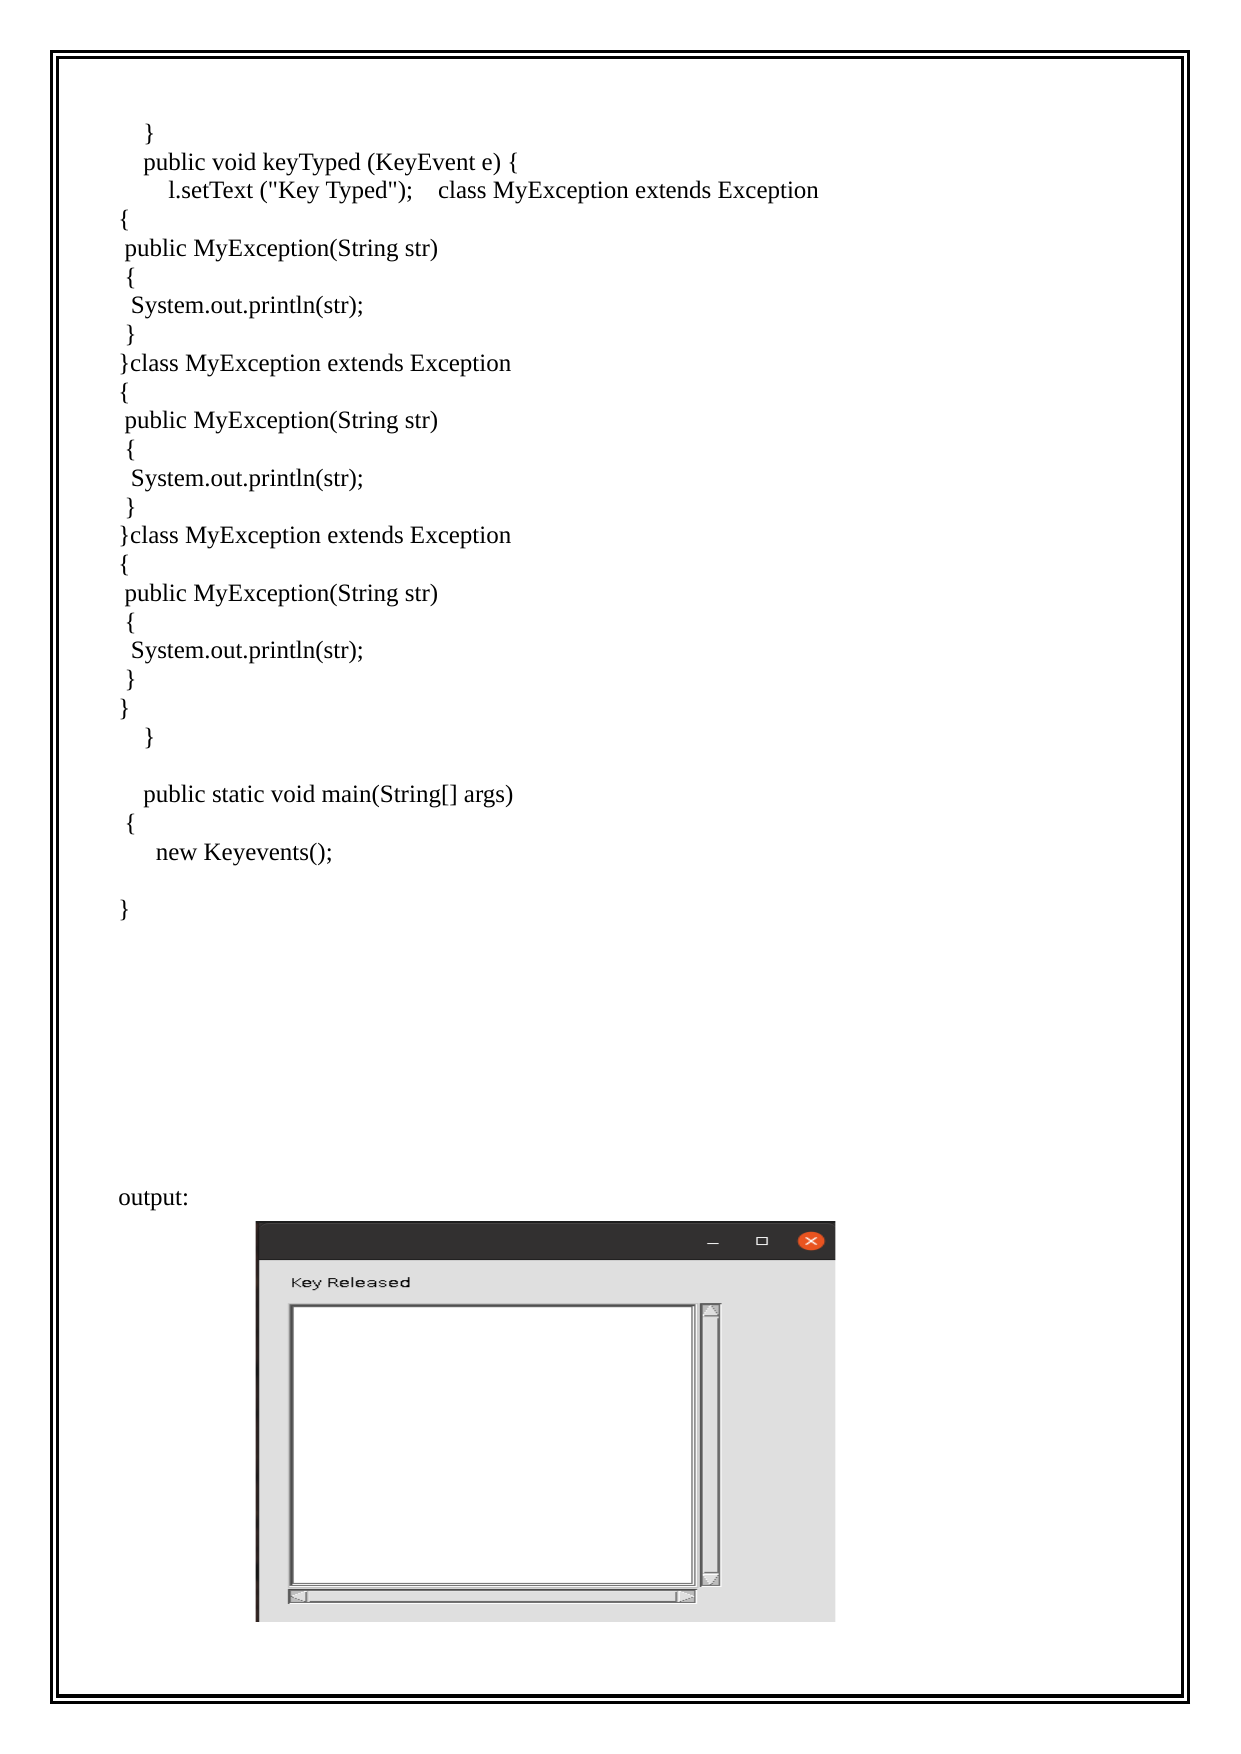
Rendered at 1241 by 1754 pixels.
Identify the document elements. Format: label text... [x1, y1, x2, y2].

text System.out.println(str); [118, 463, 1122, 492]
text System.out.println(str); [118, 636, 1122, 664]
text } [118, 664, 1122, 693]
text { [118, 204, 1122, 233]
text public static void main(String[] args) [118, 779, 1122, 808]
text { [118, 607, 1122, 636]
text { [118, 549, 1122, 578]
text } [118, 693, 1122, 722]
text { [118, 262, 1122, 291]
text } [118, 118, 1122, 147]
text public MyException(String str) [118, 578, 1122, 607]
text }class MyException extends Exception [118, 348, 1122, 377]
text } [118, 894, 1122, 923]
text output: [118, 1182, 1122, 1211]
text } [118, 492, 1122, 521]
text { [118, 434, 1122, 463]
text } [118, 722, 1122, 751]
text l.setText ("Key Typed"); class MyException extends Exception [118, 176, 1122, 204]
text public MyException(String str) [118, 233, 1122, 262]
text System.out.println(str); [118, 291, 1122, 319]
text new Keyevents(); [118, 837, 1122, 866]
text public MyException(String str) [118, 406, 1122, 434]
text { [118, 808, 1122, 837]
text public void keyTyped (KeyEvent e) { [118, 147, 1122, 176]
text { [118, 377, 1122, 406]
text }class MyException extends Exception [118, 521, 1122, 549]
text } [118, 319, 1122, 348]
